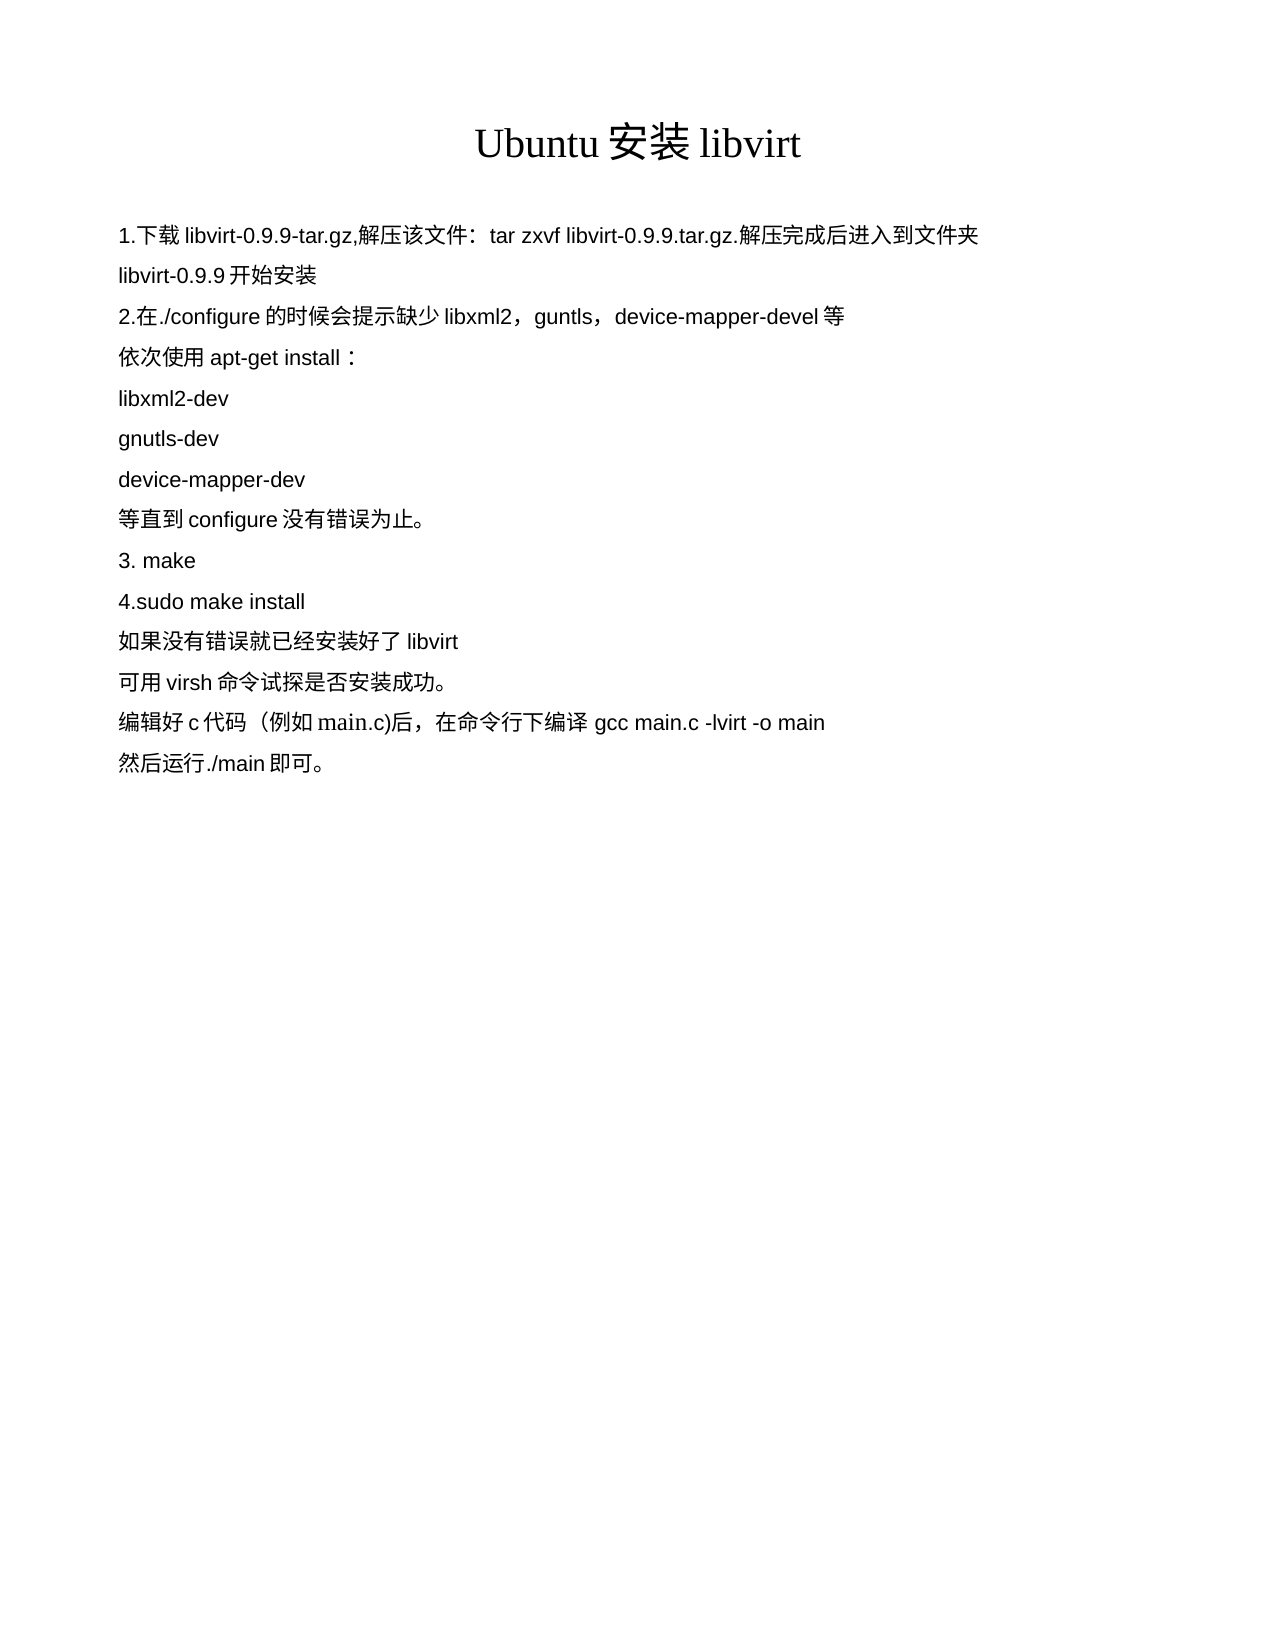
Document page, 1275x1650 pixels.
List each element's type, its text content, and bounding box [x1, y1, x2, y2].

text gnutls-dev device-mapper-dev 等直到configure没有错误为止。 3. make 4.sudo make install 如果没有错误就已经安装好了libvirt 可用virsh命令试探是否安装成功。 编辑好c代码（例如main.c)后，在命令行下编译 gcc main.c -lvirt -o main 然后运行./main即可。 [118, 411, 1157, 776]
text 依次使用apt-get install ： [118, 329, 1157, 370]
text 1.下载libvirt-0.9.9-tar.gz,解压该文件：tar zxvf libvirt-0.9.9.tar.gz.解压完成后进入到文件夹 libvirt-0.9.9开始安装 [118, 167, 1157, 289]
text 2.在./configure的时候会提示缺少libxml2，guntls，device-mapper-devel等 [118, 289, 1157, 329]
text libxml2-dev [118, 370, 1157, 411]
text Ubuntu安装libvirt [118, 118, 1157, 167]
